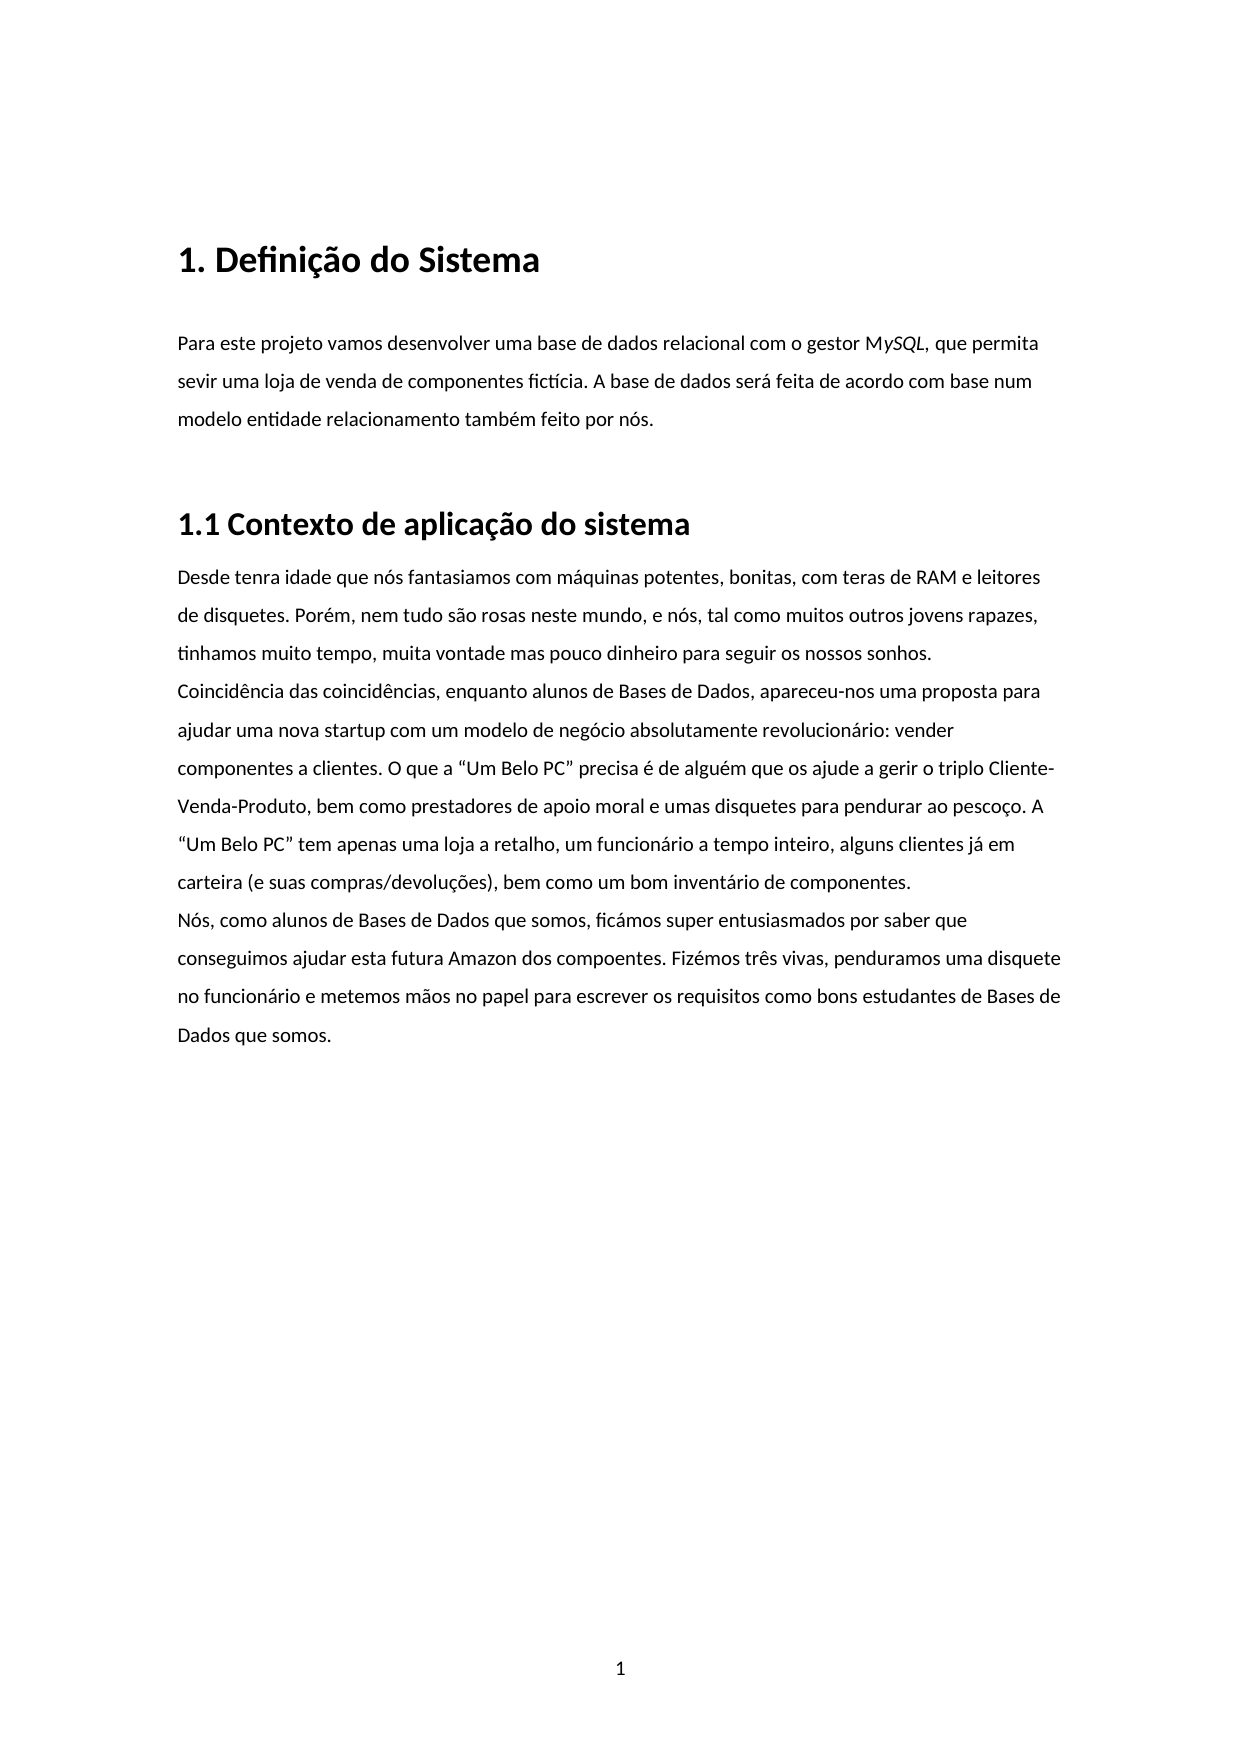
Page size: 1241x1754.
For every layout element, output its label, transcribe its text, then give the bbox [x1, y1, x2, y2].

text Para este projeto vamos desenvolver uma base de dados relacional com o gestor MySQL, que permita sevir uma loja de venda de componentes fictícia. A base de dados será feita de acordo com base num modelo entidade relacionamento também feito por nós. [177, 330, 1063, 431]
text Coincidência das coincidências, enquanto alunos de Bases de Dados, apareceu-nos uma proposta para ajudar uma nova startup com um modelo de negócio absolutamente revolucionário: vender componentes a clientes. O que a “Um Belo PC” precisa é de alguém que os ajude a gerir o triplo Cliente-Venda-Produto, bem como prestadores de apoio moral e umas disquetes para pendurar ao pescoço. A “Um Belo PC” tem apenas uma loja a retalho, um funcionário a tempo inteiro, alguns clientes já em carteira (e suas compras/devoluções), bem como um bom inventário de componentes. [177, 679, 1063, 895]
subtitle 1. Definição do Sistema [177, 236, 1063, 282]
subtitle 1.1 Contexto de aplicação do sistema [177, 503, 1063, 544]
text Nós, como alunos de Bases de Dados que somos, ficámos super entusiasmados por saber que conseguimos ajudar esta futura Amazon dos compoentes. Fizémos três vivas, penduramos uma disquete no funcionário e metemos mãos no papel para escrever os requisitos como bons estudantes de Bases de Dados que somos. [177, 907, 1063, 1047]
text Desde tenra idade que nós fantasiamos com máquinas potentes, bonitas, com teras de RAM e leitores de disquetes. Porém, nem tudo são rosas neste mundo, e nós, tal como muitos outros jovens rapazes, tinhamos muito tempo, muita vontade mas pouco dinheiro para seguir os nossos sonhos. [177, 564, 1063, 666]
